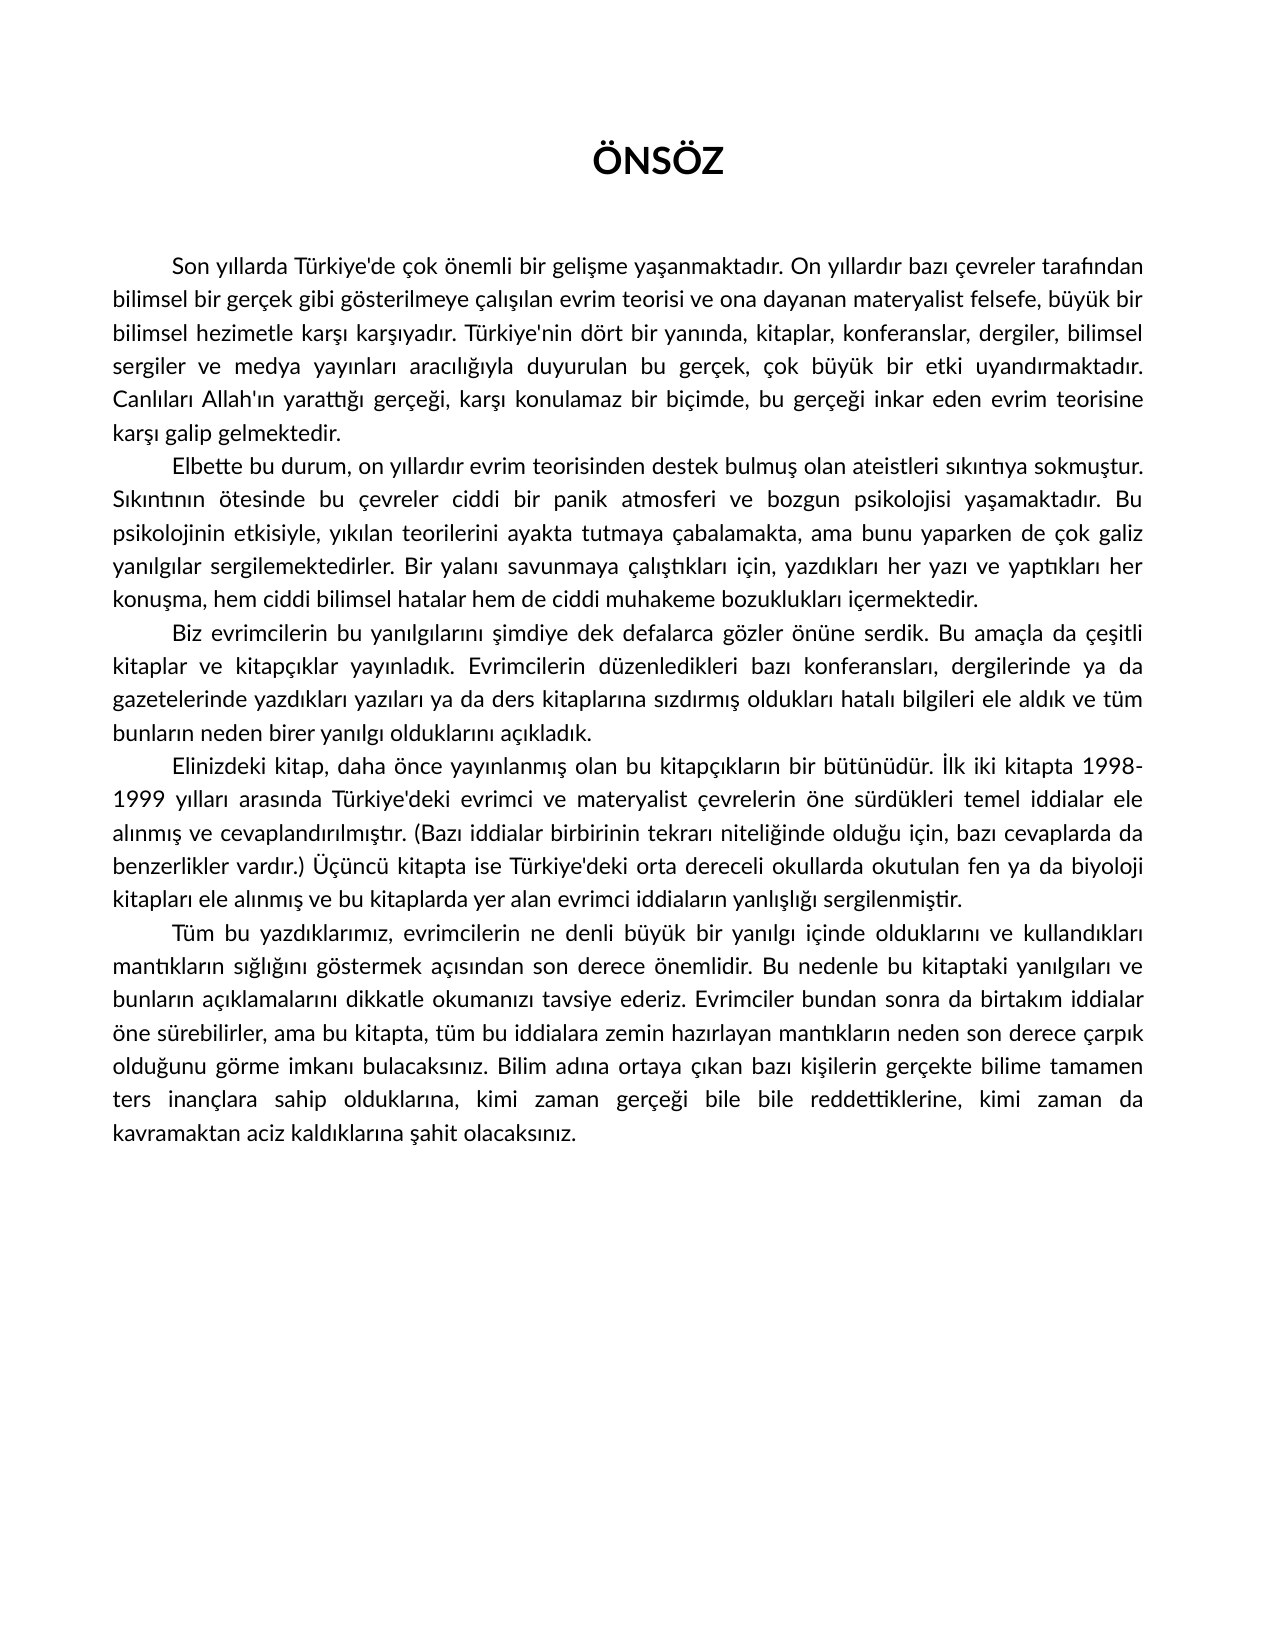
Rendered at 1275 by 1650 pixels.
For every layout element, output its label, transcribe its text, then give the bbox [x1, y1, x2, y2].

text ÖNSÖZ [112, 148, 1145, 181]
text Son yıllarda Türkiye'de çok önemli bir gelişme yaşanmaktadır. On yıllardır bazı çevreler tarafından bilimsel bir gerçek gibi gösterilmeye çalışılan evrim teorisi ve ona dayanan materyalist felsefe, büyük bir bilimsel hezimetle karşı karşıyadır. Türkiye'nin dört bir yanında, kitaplar, konferanslar, dergiler, bilimsel sergiler ve medya yayınları aracılığıyla duyurulan bu gerçek, çok büyük bir etki uyandırmaktadır. Canlıları Allah'ın yarattığı gerçeği, karşı konulamaz bir biçimde, bu gerçeği inkar eden evrim teorisine karşı galip gelmektedir. [112, 248, 1145, 448]
text Tüm bu yazdıklarımız, evrimcilerin ne denli büyük bir yanılgı içinde olduklarını ve kullandıkları mantıkların sığlığını göstermek açısından son derece önemlidir. Bu nedenle bu kitaptaki yanılgıları ve bunların açıklamalarını dikkatle okumanızı tavsiye ederiz. Evrimciler bundan sonra da birtakım iddialar öne sürebilirler, ama bu kitapta, tüm bu iddialara zemin hazırlayan mantıkların neden son derece çarpık olduğunu görme imkanı bulacaksınız. Bilim adına ortaya çıkan bazı kişilerin gerçekte bilime tamamen ters inançlara sahip olduklarına, kimi zaman gerçeği bile bile reddettiklerine, kimi zaman da kavramaktan aciz kaldıklarına şahit olacaksınız. [112, 914, 1145, 1148]
text Elbette bu durum, on yıllardır evrim teorisinden destek bulmuş olan ateistleri sıkıntıya sokmuştur. Sıkıntının ötesinde bu çevreler ciddi bir panik atmosferi ve bozgun psikolojisi yaşamaktadır. Bu psikolojinin etkisiyle, yıkılan teorilerini ayakta tutmaya çabalamakta, ama bunu yaparken de çok galiz yanılgılar sergilemektedirler. Bir yalanı savunmaya çalıştıkları için, yazdıkları her yazı ve yaptıkları her konuşma, hem ciddi bilimsel hatalar hem de ciddi muhakeme bozuklukları içermektedir. [112, 448, 1145, 614]
text Elinizdeki kitap, daha önce yayınlanmış olan bu kitapçıkların bir bütünüdür. İlk iki kitapta 1998-1999 yılları arasında Türkiye'deki evrimci ve materyalist çevrelerin öne sürdükleri temel iddialar ele alınmış ve cevaplandırılmıştır. (Bazı iddialar birbirinin tekrarı niteliğinde olduğu için, bazı cevaplarda da benzerlikler vardır.) Üçüncü kitapta ise Türkiye'deki orta dereceli okullarda okutulan fen ya da biyoloji kitapları ele alınmış ve bu kitaplarda yer alan evrimci iddiaların yanlışlığı sergilenmiştir. [112, 748, 1145, 914]
text Biz evrimcilerin bu yanılgılarını şimdiye dek defalarca gözler önüne serdik. Bu amaçla da çeşitli kitaplar ve kitapçıklar yayınladık. Evrimcilerin düzenledikleri bazı konferansları, dergilerinde ya da gazetelerinde yazdıkları yazıları ya da ders kitaplarına sızdırmış oldukları hatalı bilgileri ele aldık ve tüm bunların neden birer yanılgı olduklarını açıkladık. [112, 614, 1145, 748]
